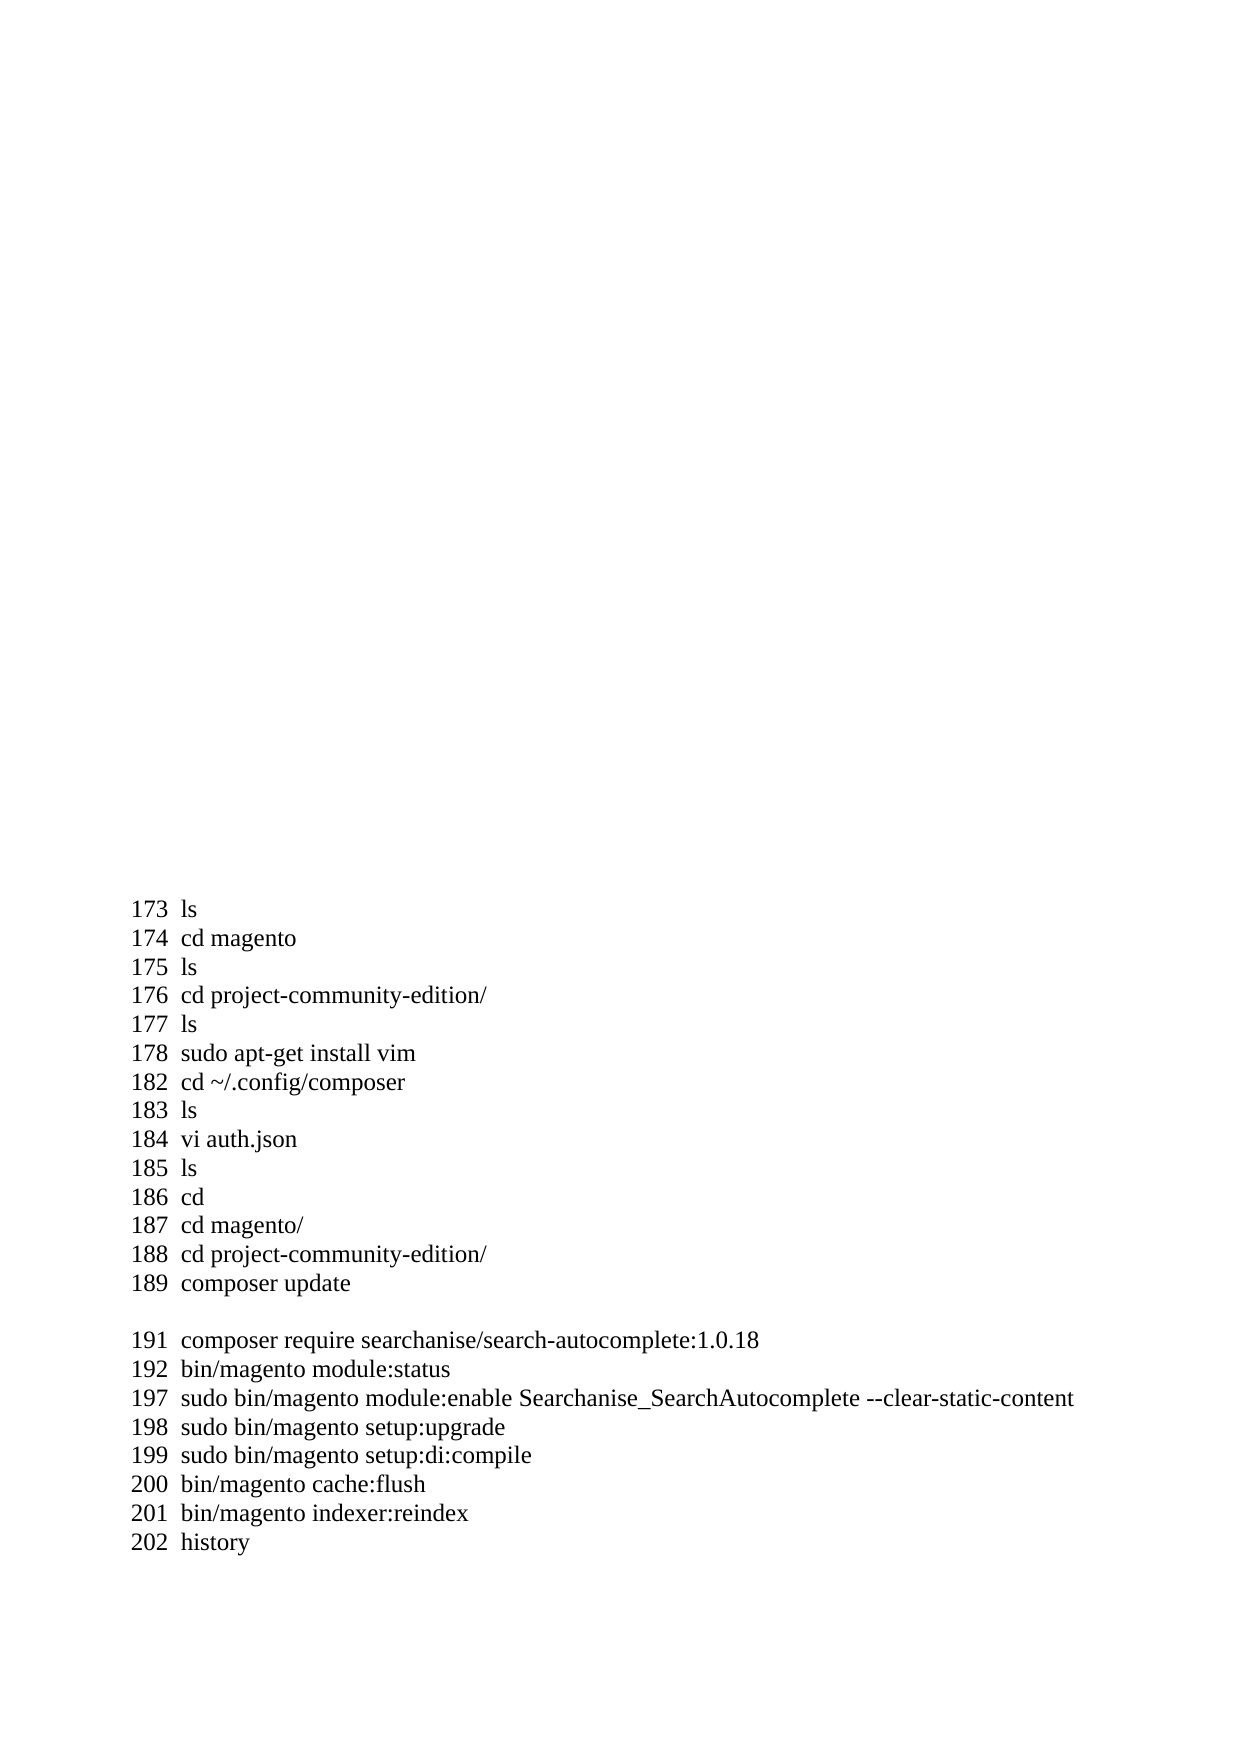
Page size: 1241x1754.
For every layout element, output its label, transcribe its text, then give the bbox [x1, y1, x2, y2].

text 184 vi auth.json [118, 1124, 1122, 1153]
text 186 cd [118, 1182, 1122, 1211]
text 201 bin/magento indexer:reindex [118, 1498, 1122, 1527]
text 200 bin/magento cache:flush [118, 1469, 1122, 1498]
text 188 cd project-community-edition/ [118, 1239, 1122, 1268]
text 192 bin/magento module:status [118, 1354, 1122, 1383]
text 173 ls [118, 894, 1122, 923]
text 183 ls [118, 1096, 1122, 1124]
text 187 cd magento/ [118, 1211, 1122, 1239]
text 197 sudo bin/magento module:enable Searchanise_SearchAutocomplete --clear-static-content [118, 1383, 1122, 1412]
text 178 sudo apt-get install vim [118, 1038, 1122, 1067]
text 191 composer require searchanise/search-autocomplete:1.0.18 [118, 1326, 1122, 1354]
text 176 cd project-community-edition/ [118, 981, 1122, 1009]
text 175 ls [118, 952, 1122, 981]
text 198 sudo bin/magento setup:upgrade [118, 1412, 1122, 1441]
text 174 cd magento [118, 923, 1122, 952]
text 182 cd ~/.config/composer [118, 1067, 1122, 1096]
text 202 history [118, 1527, 1122, 1556]
text 185 ls [118, 1153, 1122, 1182]
text 189 composer update [118, 1268, 1122, 1297]
text 199 sudo bin/magento setup:di:compile [118, 1441, 1122, 1469]
text 177 ls [118, 1009, 1122, 1038]
